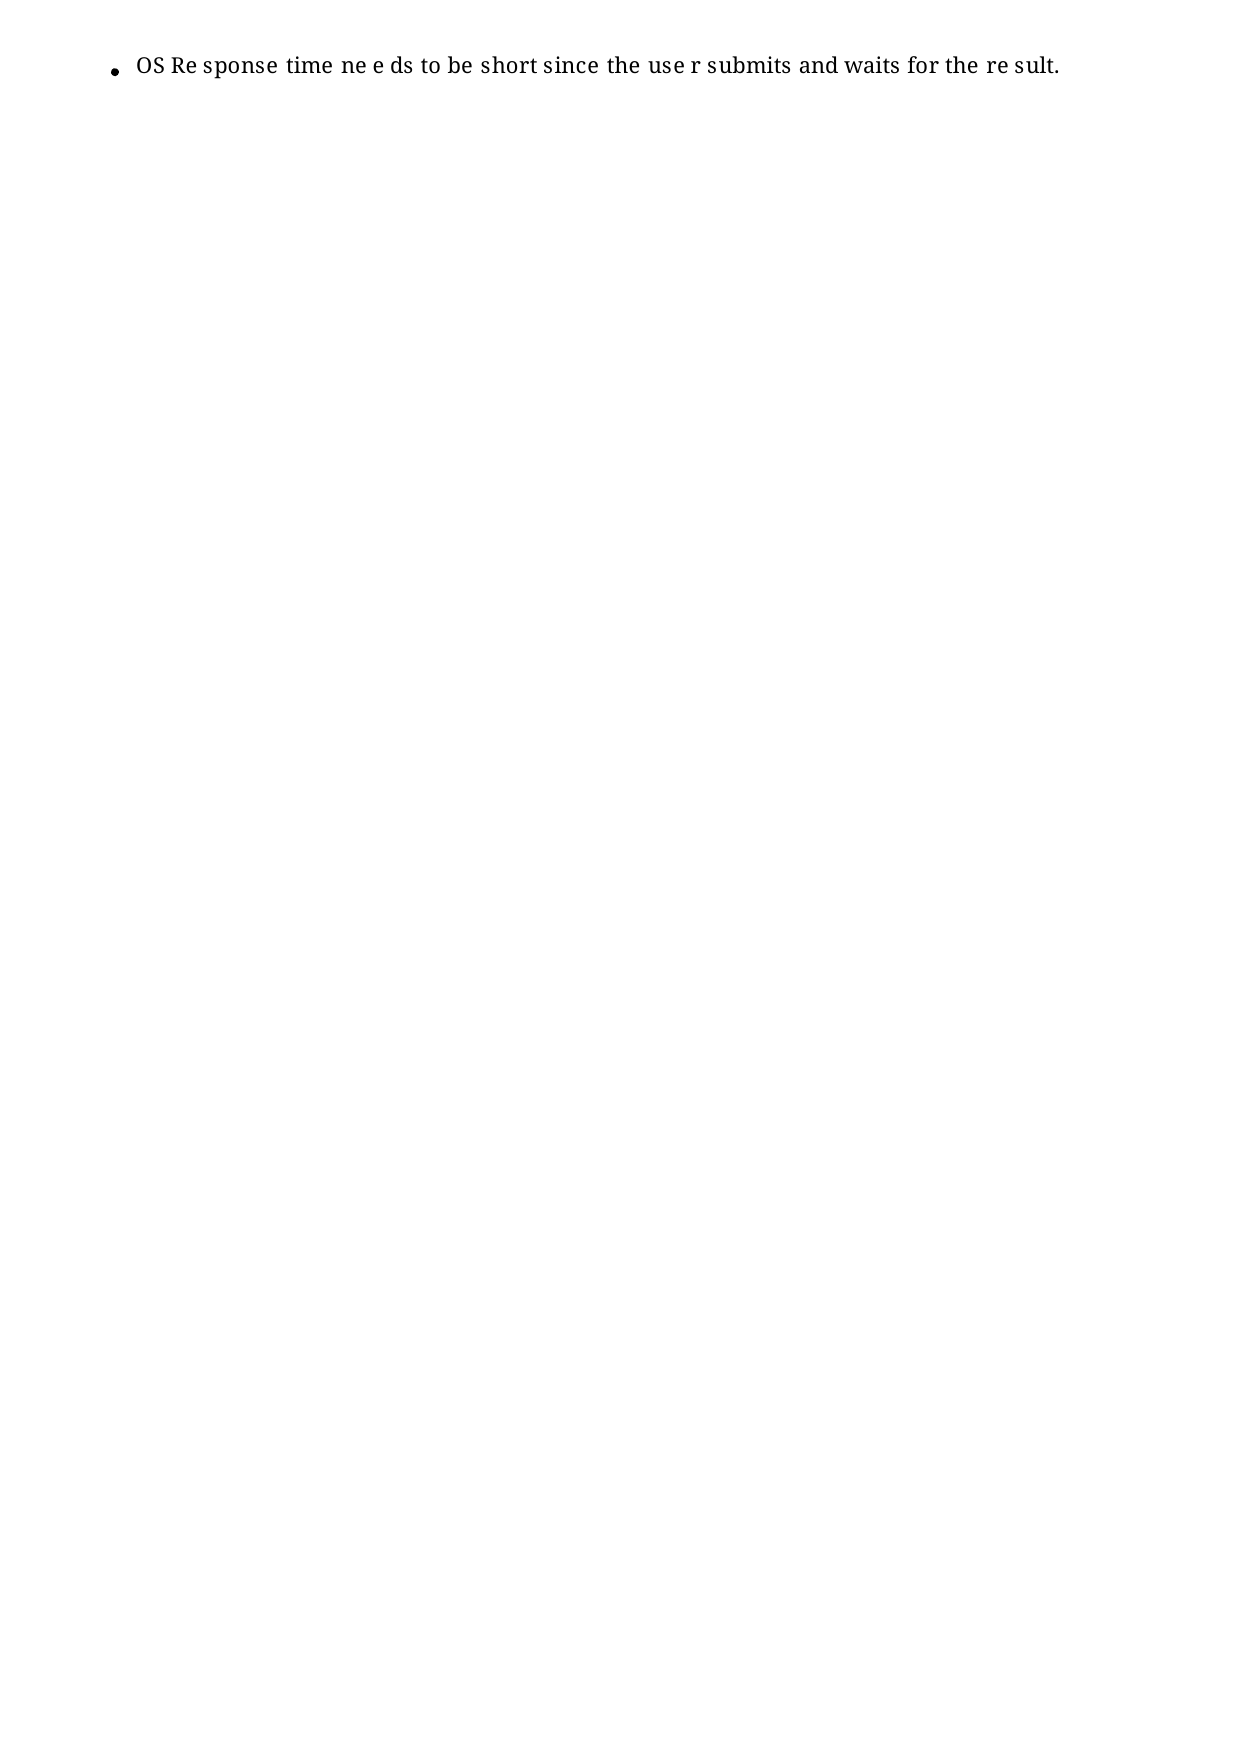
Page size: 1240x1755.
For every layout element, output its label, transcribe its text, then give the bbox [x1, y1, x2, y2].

text OS Re sponse time ne e ds to be short since the use r submits and waits for the re sult. [136, 50, 1163, 80]
